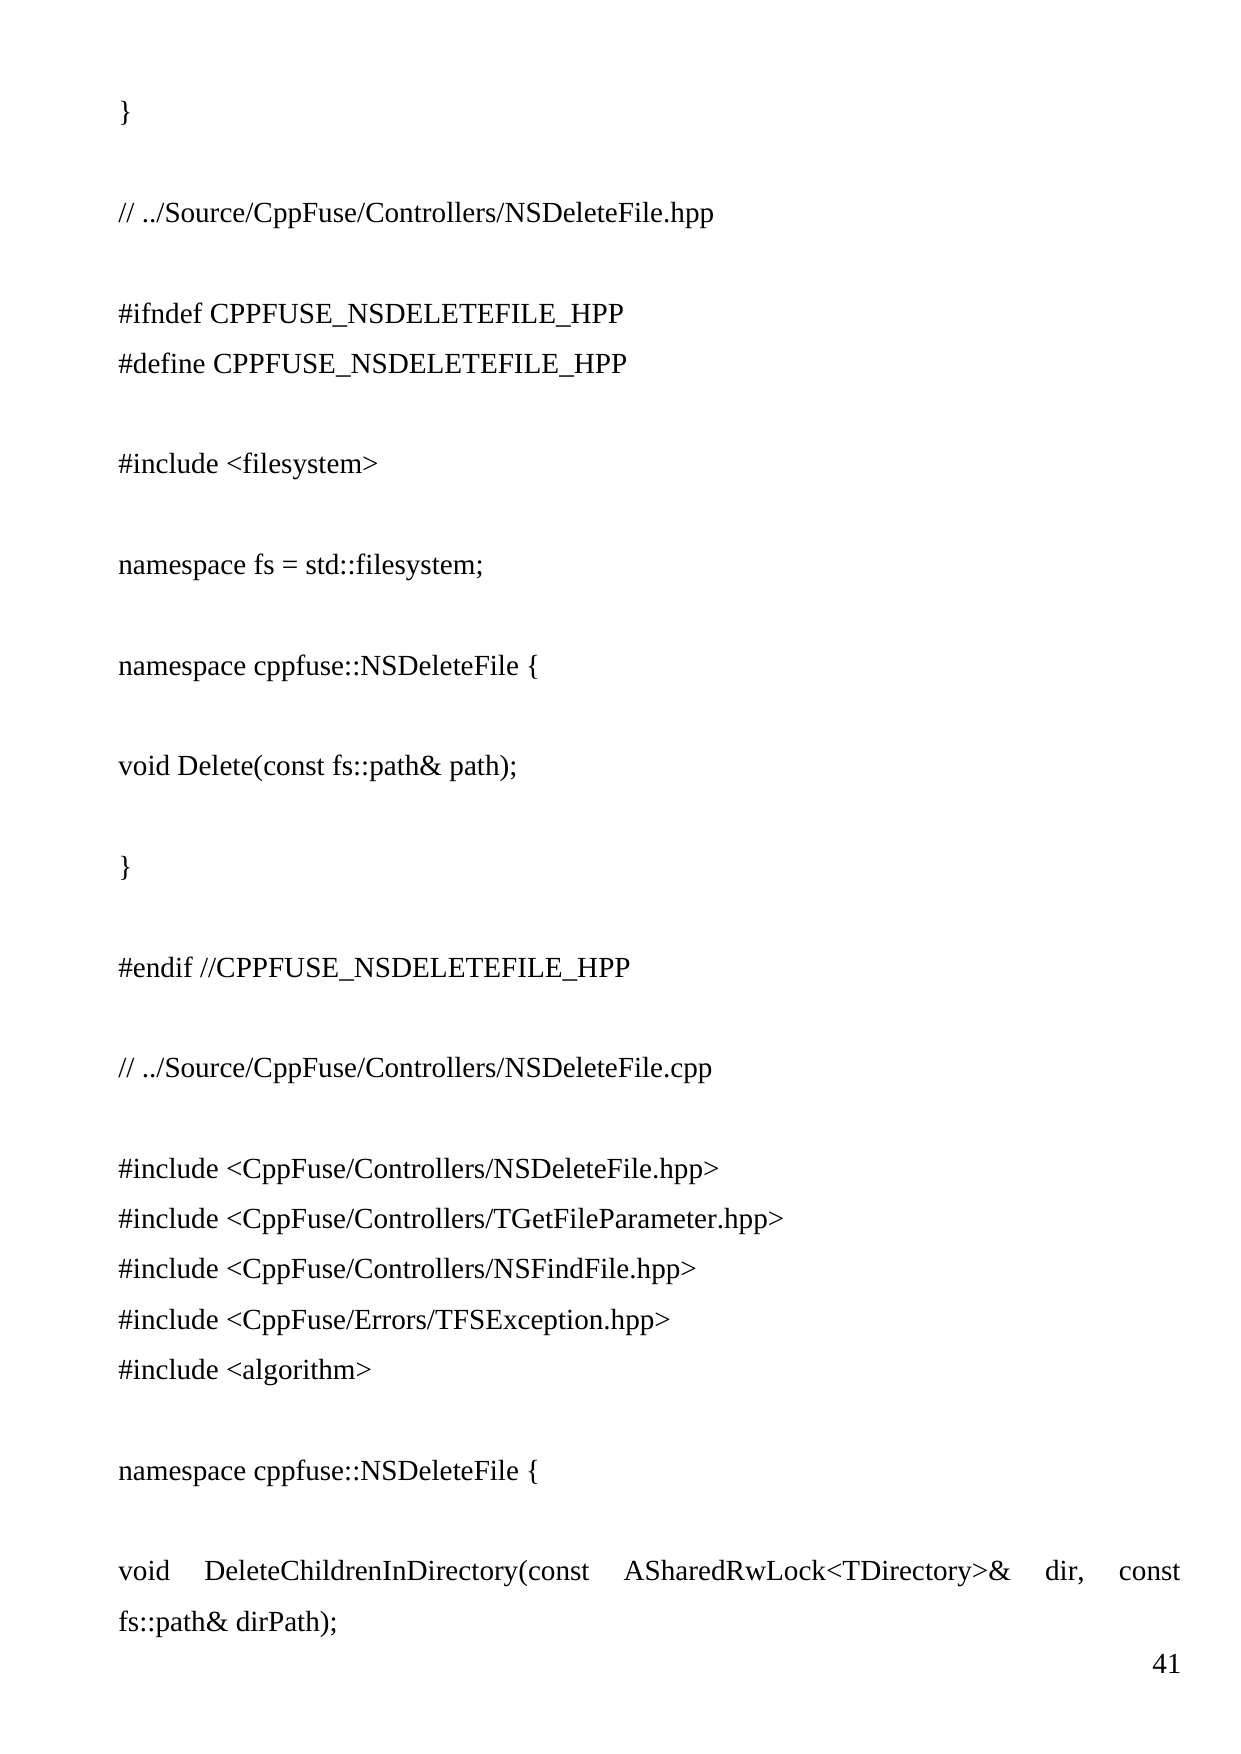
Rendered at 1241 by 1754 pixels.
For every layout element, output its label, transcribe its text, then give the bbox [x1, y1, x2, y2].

text namespace cppfuse::NSDeleteFile { [118, 1453, 1181, 1486]
text #include <CppFuse/Controllers/NSFindFile.hpp> [118, 1252, 1181, 1285]
text // ../Source/CppFuse/Controllers/NSDeleteFile.cpp [118, 1050, 1181, 1084]
text void DeleteChildrenInDirectory(const ASharedRwLock<TDirectory>& dir, const fs::path& dirPath); [118, 1553, 1181, 1637]
text #ifndef CPPFUSE_NSDELETEFILE_HPP [118, 296, 1181, 329]
text } [118, 94, 1181, 128]
text #include <algorithm> [118, 1352, 1181, 1386]
text namespace fs = std::filesystem; [118, 547, 1181, 581]
text } [118, 849, 1181, 883]
text // ../Source/CppFuse/Controllers/NSDeleteFile.hpp [118, 195, 1181, 229]
text #include <CppFuse/Controllers/TGetFileParameter.hpp> [118, 1201, 1181, 1235]
text #include <CppFuse/Controllers/NSDeleteFile.hpp> [118, 1151, 1181, 1184]
text #endif //CPPFUSE_NSDELETEFILE_HPP [118, 950, 1181, 983]
text namespace cppfuse::NSDeleteFile { [118, 648, 1181, 681]
text void Delete(const fs::path& path); [118, 748, 1181, 782]
text #include <CppFuse/Errors/TFSException.hpp> [118, 1302, 1181, 1336]
text #define CPPFUSE_NSDELETEFILE_HPP [118, 346, 1181, 379]
text #include <filesystem> [118, 447, 1181, 480]
